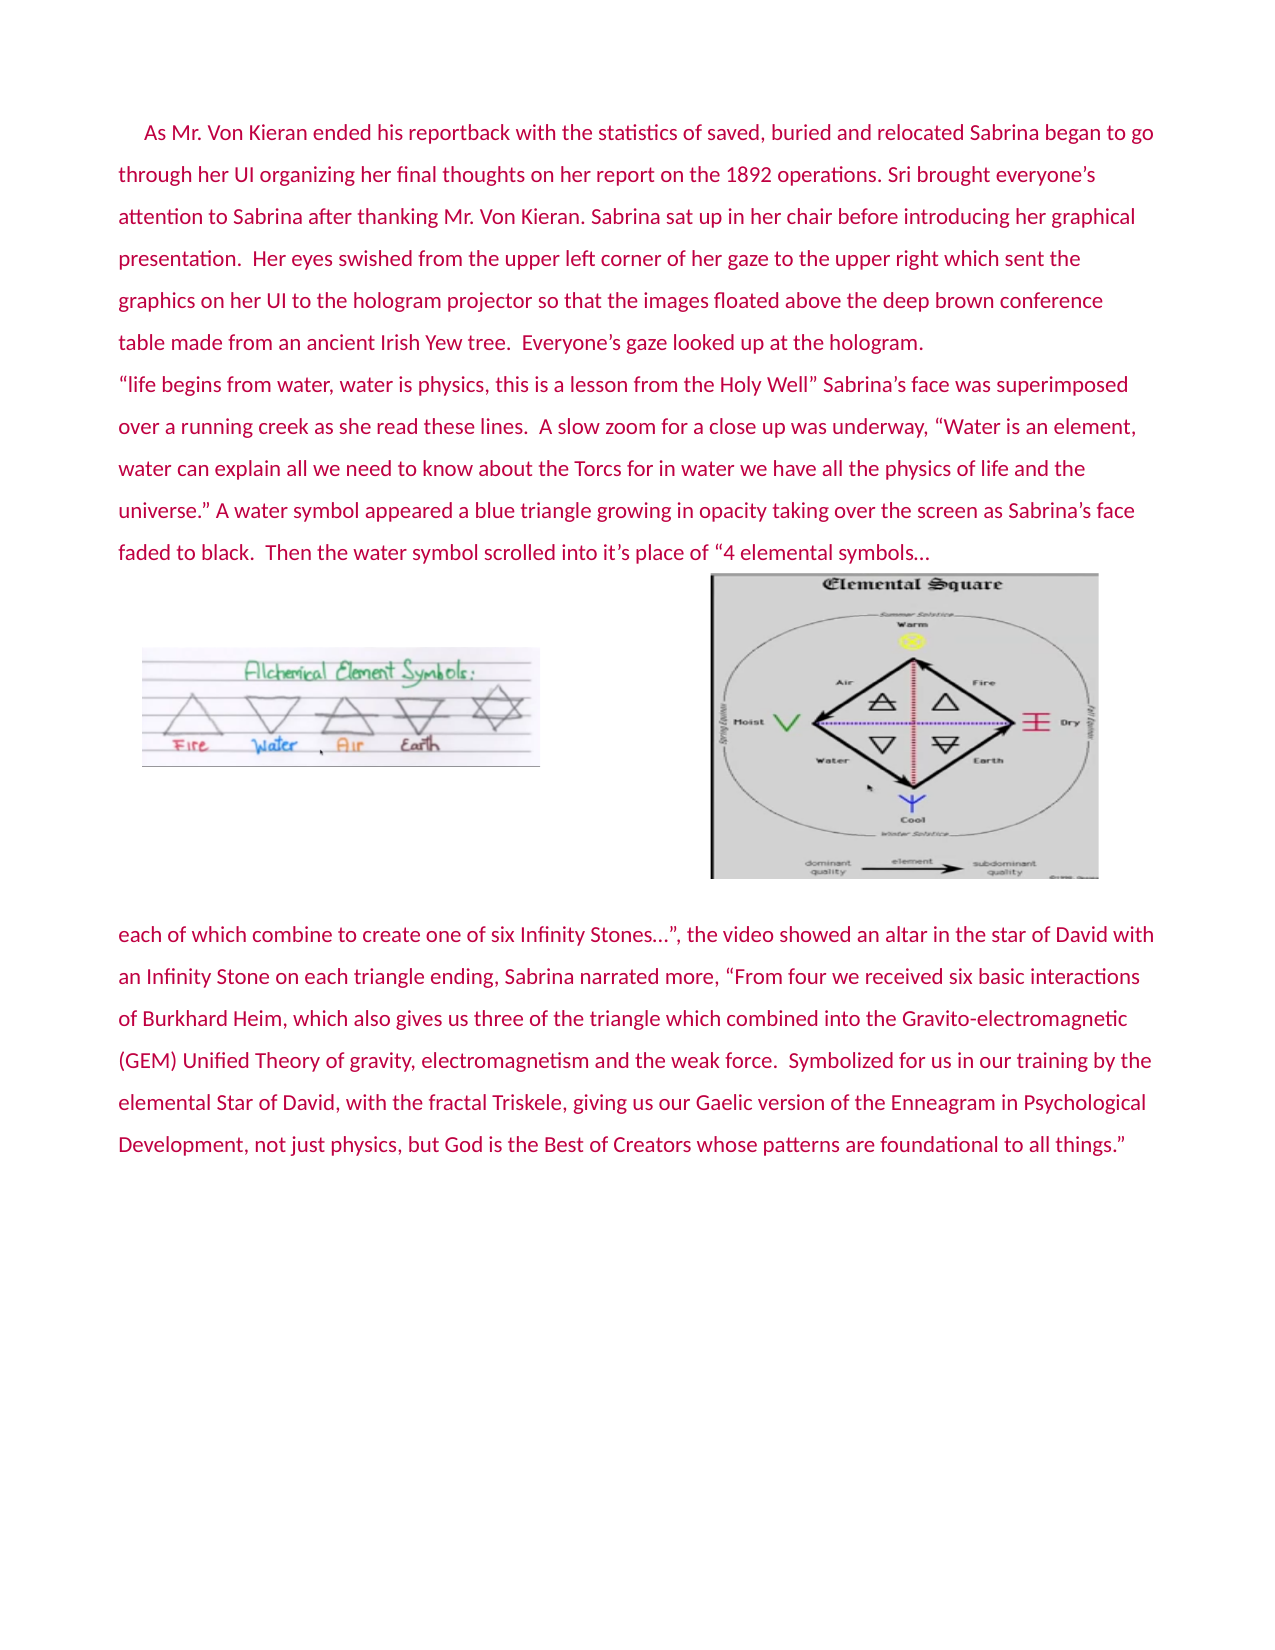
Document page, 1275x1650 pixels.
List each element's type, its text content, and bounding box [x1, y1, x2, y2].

picture [142, 647, 540, 767]
picture [710, 573, 1099, 879]
text As Mr. Von Kieran ended his reportback with the statistics of saved, buried and relocated Sabrina began to go through her UI organizing her final thoughts on her report on the 1892 operations. Sri brought everyone’s attention to Sabrina after thanking Mr. Von Kieran. Sabrina sat up in her chair before introducing her graphical presentation. Her eyes swished from the upper left corner of her gaze to the upper right which sent the graphics on her UI to the hologram projector so that the images floated above the deep brown conference table made from an ancient Irish Yew tree. Everyone’s gaze looked up at the hologram. [118, 118, 1157, 356]
text “life begins from water, water is physics, this is a lesson from the Holy Well” Sabrina’s face was superimposed over a running creek as she read these lines. A slow zoom for a close up was underway, “Water is an element, water can explain all we need to know about the Torcs for in water we have all the physics of life and the universe.” A water symbol appeared a blue triangle growing in opacity taking over the screen as Sabrina’s face faded to black. Then the water symbol scrolled into it’s place of “4 elemental symbols… [118, 370, 1157, 566]
text each of which combine to create one of six Infinity Stones…”, the video showed an altar in the star of David with an Infinity Stone on each triangle ending, Sabrina narrated more, “From four we received six basic interactions of Burkhard Heim, which also gives us three of the triangle which combined into the Gravito-electromagnetic (GEM) Unified Theory of gravity, electromagnetism and the weak force. Symbolized for us in our training by the elemental Star of David, with the fractal Triskele, giving us our Gaelic version of the Enneagram in Psychological Development, not just physics, but God is the Best of Creators whose patterns are foundational to all things.” [118, 920, 1157, 1158]
